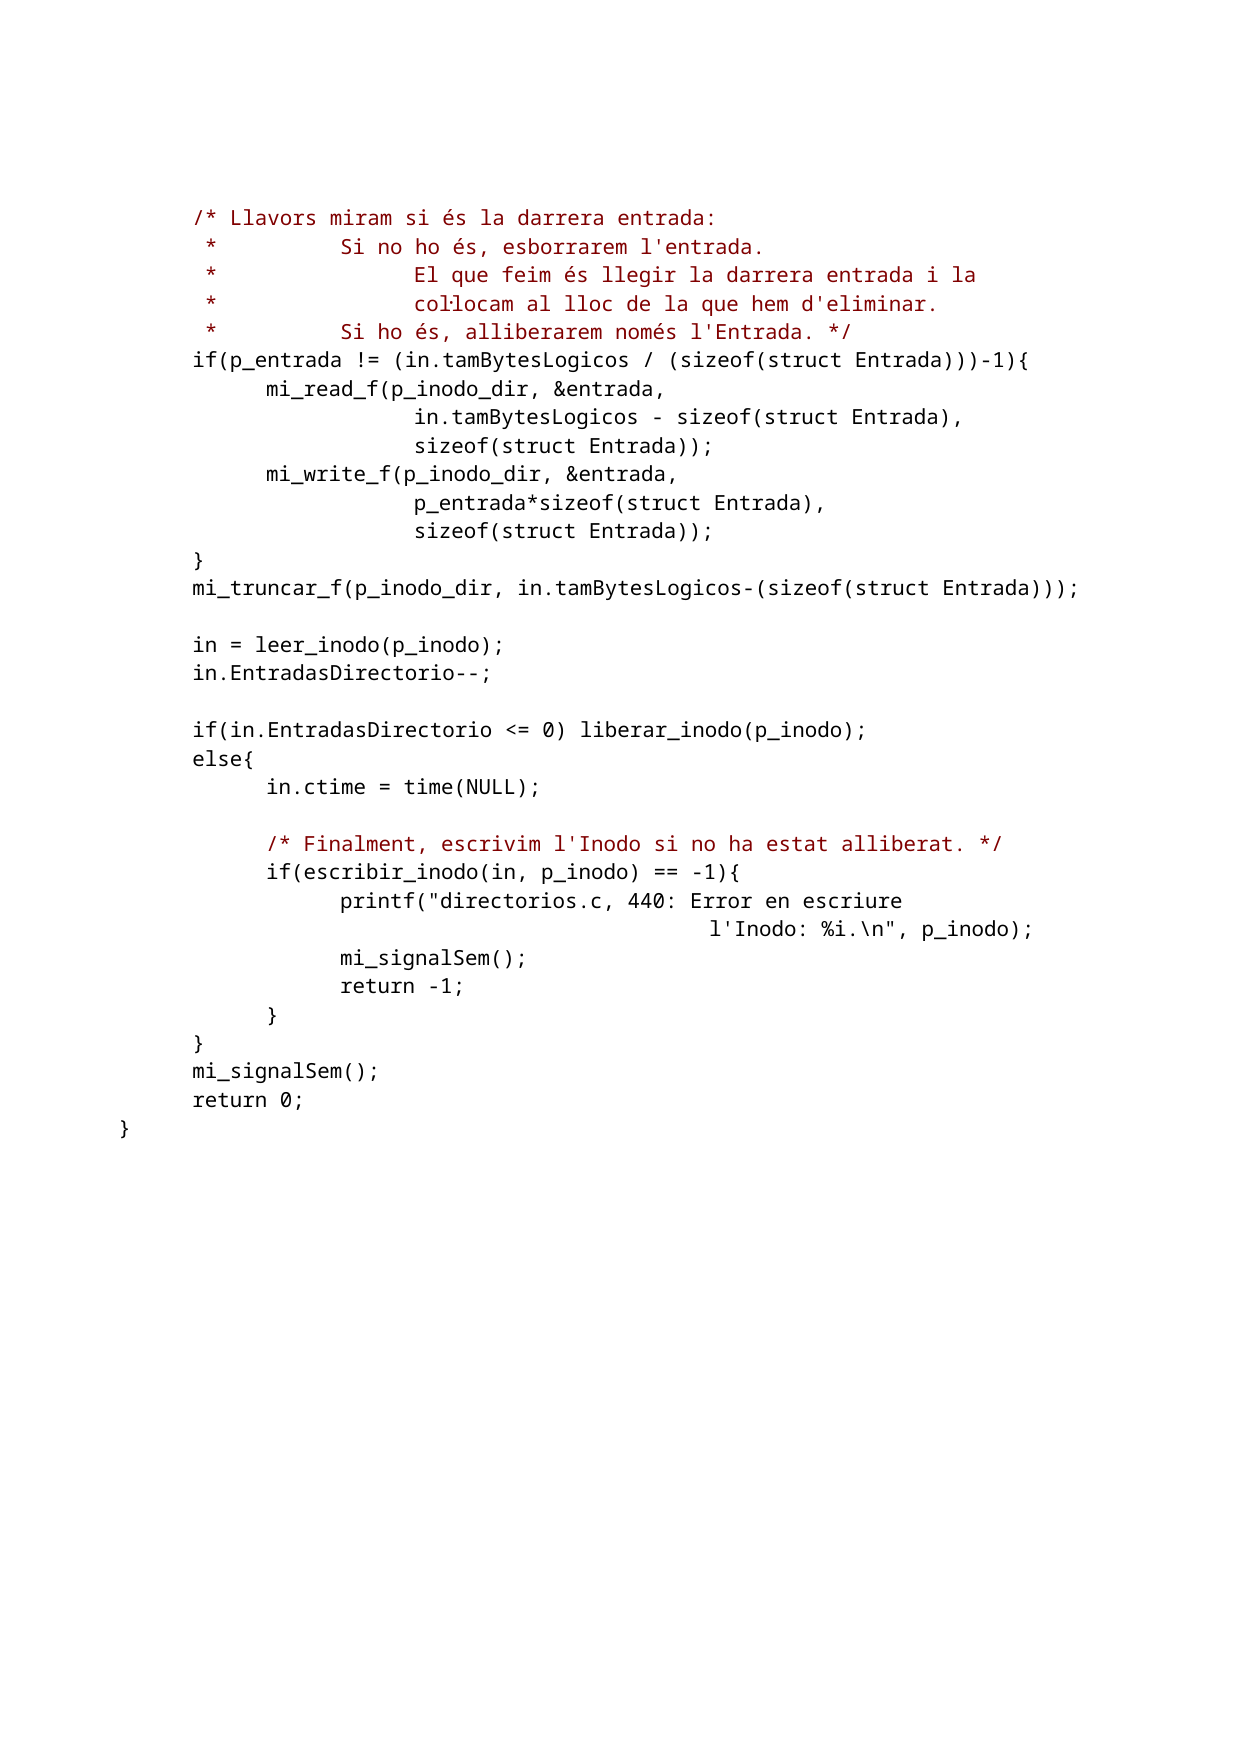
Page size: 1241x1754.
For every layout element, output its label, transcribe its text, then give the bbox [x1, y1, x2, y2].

text l'Inodo: %i.\n", p_inodo); [118, 914, 1122, 943]
text mi_truncar_f(p_inodo_dir, in.tamBytesLogicos-(sizeof(struct Entrada))); [118, 573, 1122, 602]
text mi_write_f(p_inodo_dir, &entrada, [118, 459, 1122, 488]
text } [118, 1113, 1122, 1142]
text return -1; [118, 971, 1122, 1000]
text /* Llavors miram si és la darrera entrada: [118, 203, 1122, 232]
text mi_signalSem(); [118, 943, 1122, 971]
text sizeof(struct Entrada)); [118, 516, 1122, 545]
text * col·locam al lloc de la que hem d'eliminar. [118, 289, 1122, 317]
text else{ [118, 744, 1122, 772]
text * El que feim és llegir la darrera entrada i la [118, 260, 1122, 289]
text /* Finalment, escrivim l'Inodo si no ha estat alliberat. */ [118, 829, 1122, 857]
text return 0; [118, 1085, 1122, 1113]
text } [118, 1028, 1122, 1057]
text } [118, 545, 1122, 573]
text in.EntradasDirectorio--; [118, 658, 1122, 687]
text } [118, 1000, 1122, 1028]
text p_entrada*sizeof(struct Entrada), [118, 488, 1122, 516]
text in.tamBytesLogicos - sizeof(struct Entrada), sizeof(struct Entrada)); [118, 402, 1122, 459]
text if(escribir_inodo(in, p_inodo) == -1){ [118, 857, 1122, 886]
text mi_signalSem(); [118, 1057, 1122, 1085]
text * Si no ho és, esborrarem l'entrada. [118, 232, 1122, 260]
text printf("directorios.c, 440: Error en escriure [118, 886, 1122, 914]
text mi_read_f(p_inodo_dir, &entrada, [118, 374, 1122, 402]
text * Si ho és, alliberarem només l'Entrada. */ [118, 317, 1122, 346]
text in.ctime = time(NULL); [118, 772, 1122, 801]
text if(in.EntradasDirectorio <= 0) liberar_inodo(p_inodo); [118, 715, 1122, 744]
text if(p_entrada != (in.tamBytesLogicos / (sizeof(struct Entrada)))-1){ [118, 346, 1122, 374]
text in = leer_inodo(p_inodo); [118, 630, 1122, 658]
